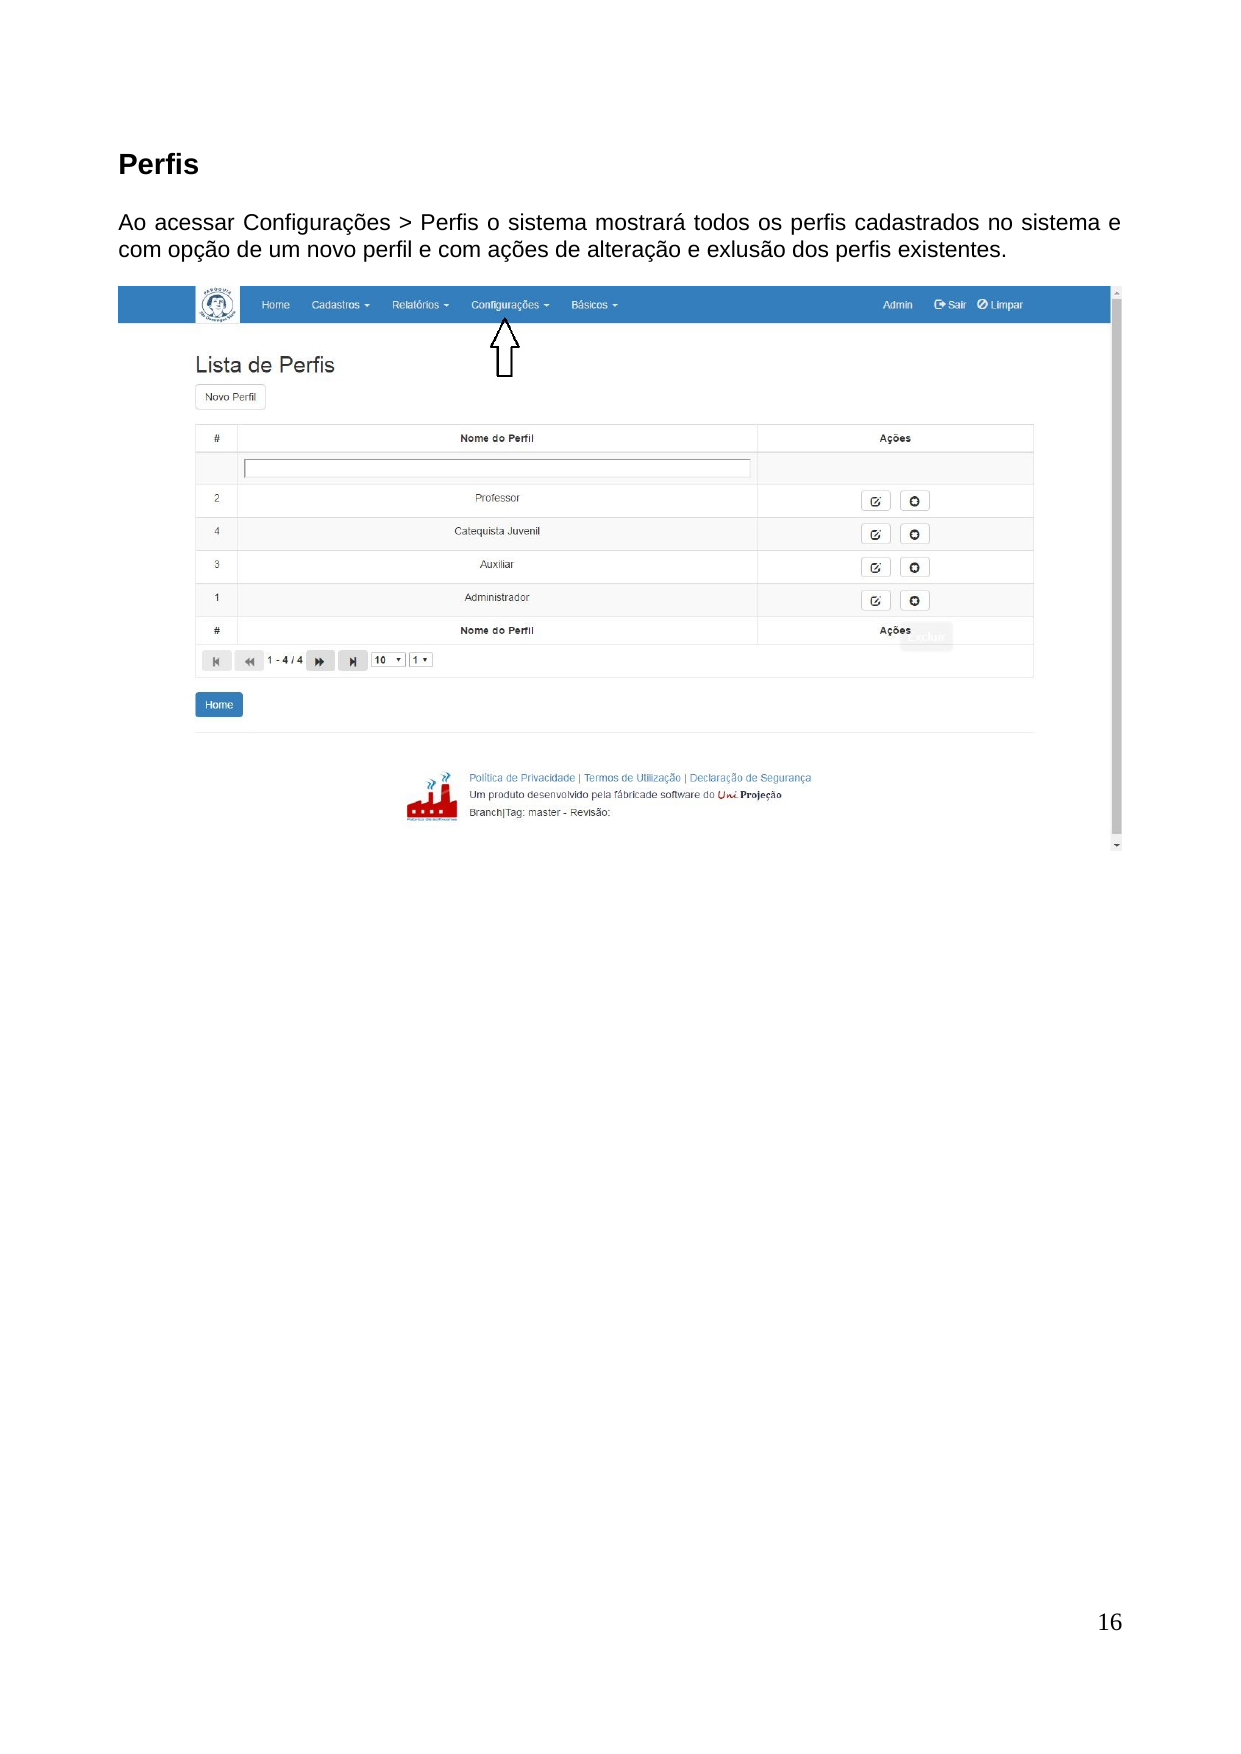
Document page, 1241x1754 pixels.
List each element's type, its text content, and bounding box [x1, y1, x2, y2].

text Ao acessar Configurações > Perfis o sistema mostrará todos os perfis cadastrados no sistema e com opção de um novo perfil e com ações de alteração e exlusão dos perfis existentes. [118, 209, 1122, 262]
picture [118, 286, 1122, 851]
text Perfis [118, 147, 1122, 180]
